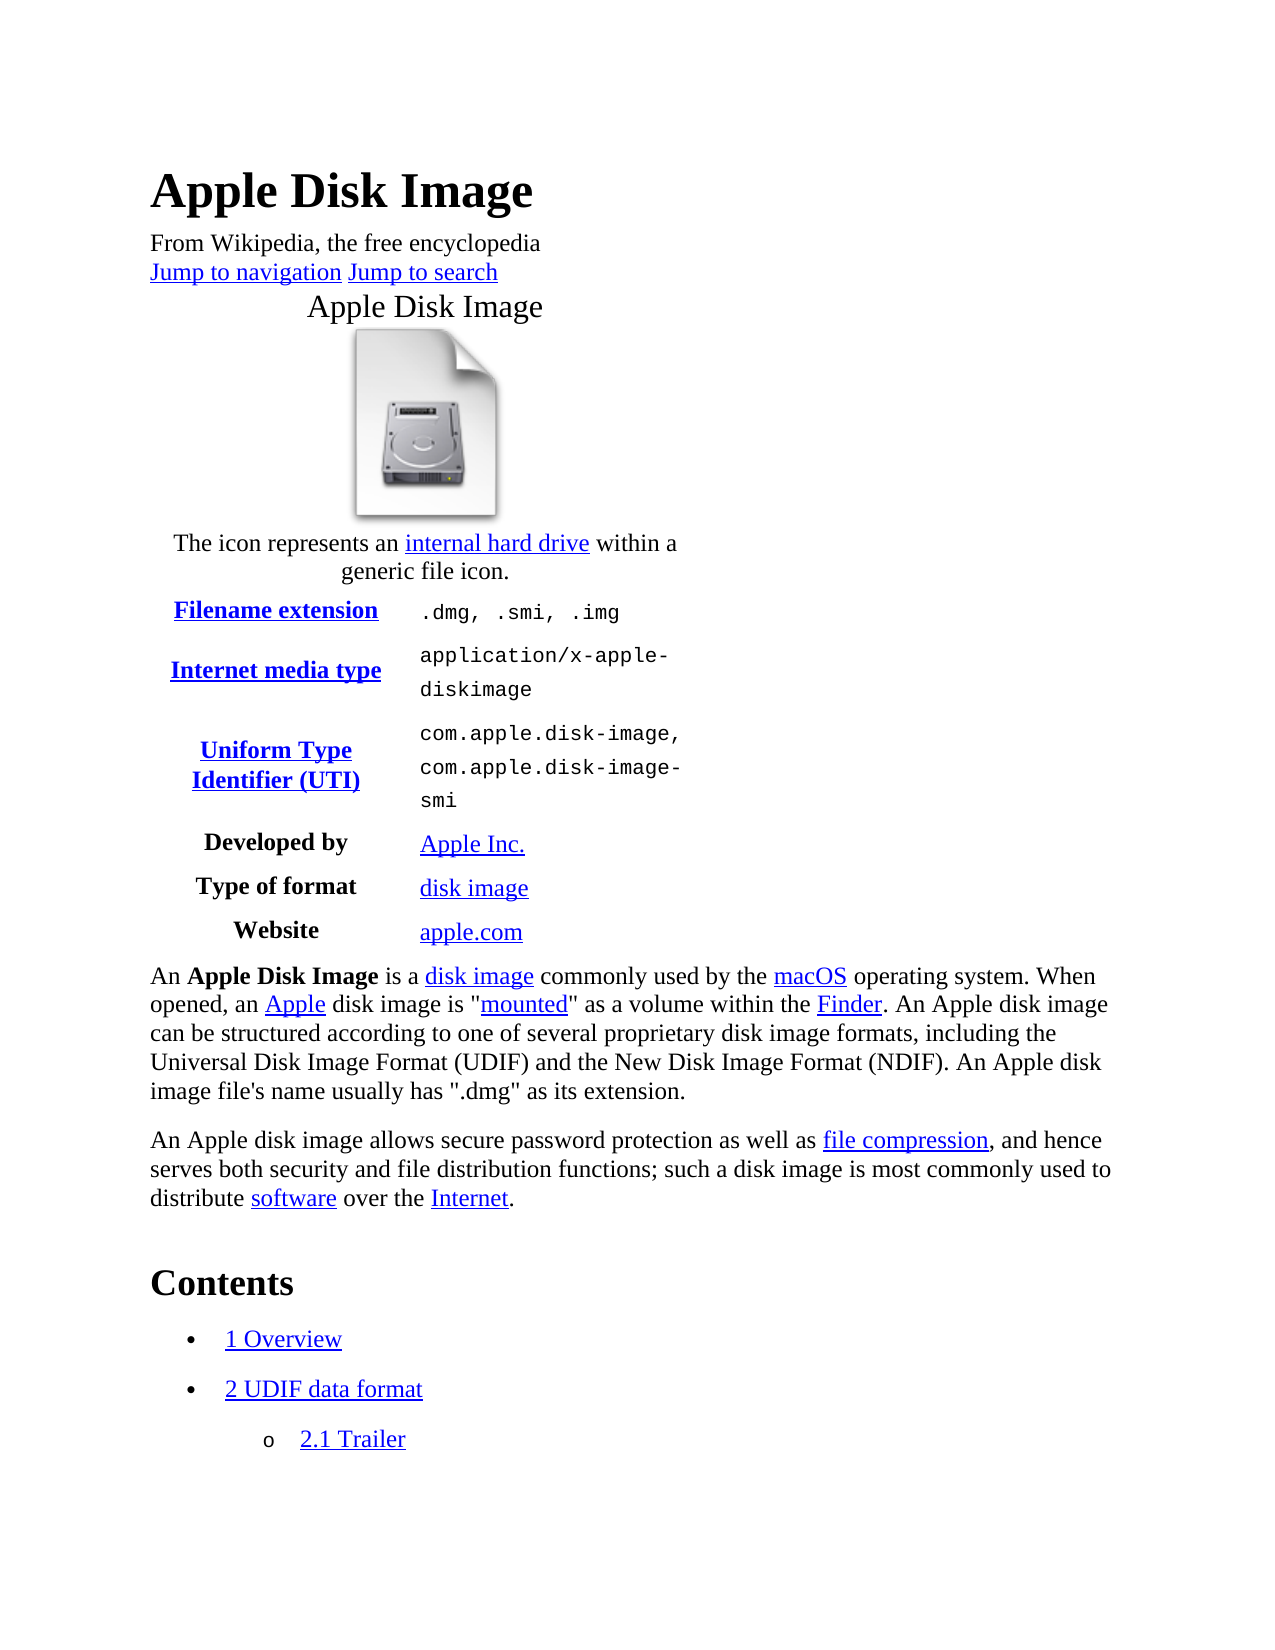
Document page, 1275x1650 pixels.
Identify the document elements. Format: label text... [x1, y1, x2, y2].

table_cell disk image [418, 863, 700, 907]
table_cell .dmg, .smi, .img [418, 587, 700, 630]
text An Apple Disk Image is a disk image commonly used by the macOS operating system. When opened, an Apple disk image is "mounted" as a volume within the Finder. An Apple disk image can be structured according to one of several proprietary disk image formats, including the Universal Disk Image Format (UDIF) and the New Disk Image Format (NDIF). An Apple disk image file's name usually has ".dmg" as its extension. [150, 961, 1125, 1104]
table_cell Internet media type [150, 630, 418, 708]
text Contents [150, 1261, 1125, 1304]
table_cell Uniform Type Identifier (UTI) [150, 708, 418, 819]
table_cell application/x-apple-diskimage [418, 630, 700, 708]
list 2.1 Trailer [262, 1424, 1125, 1453]
table_cell Filename extension [150, 587, 418, 630]
table_cell Developed by [150, 819, 418, 863]
table_cell Apple Inc. [418, 819, 700, 863]
table_cell Type of format [150, 863, 418, 907]
text Jump to navigation Jump to search [150, 257, 1125, 286]
list 2 UDIF data format [187, 1374, 1125, 1403]
list 1 Overview [187, 1324, 1125, 1353]
table_cell The icon represents an internal hard drive within a generic file icon. [150, 326, 700, 587]
table_header Apple Disk Image [150, 286, 700, 326]
table_cell apple.com [418, 907, 700, 950]
text Apple Disk Image [150, 160, 1125, 218]
table_cell Website [150, 907, 418, 950]
text From Wikipedia, the free encyclopedia [150, 228, 1125, 257]
table_cell com.apple.disk-image, com.apple.disk-image-smi [418, 708, 700, 819]
text An Apple disk image allows secure password protection as well as file compression, and hence serves both security and file distribution functions; such a disk image is most commonly used to distribute software over the Internet. [150, 1125, 1125, 1212]
